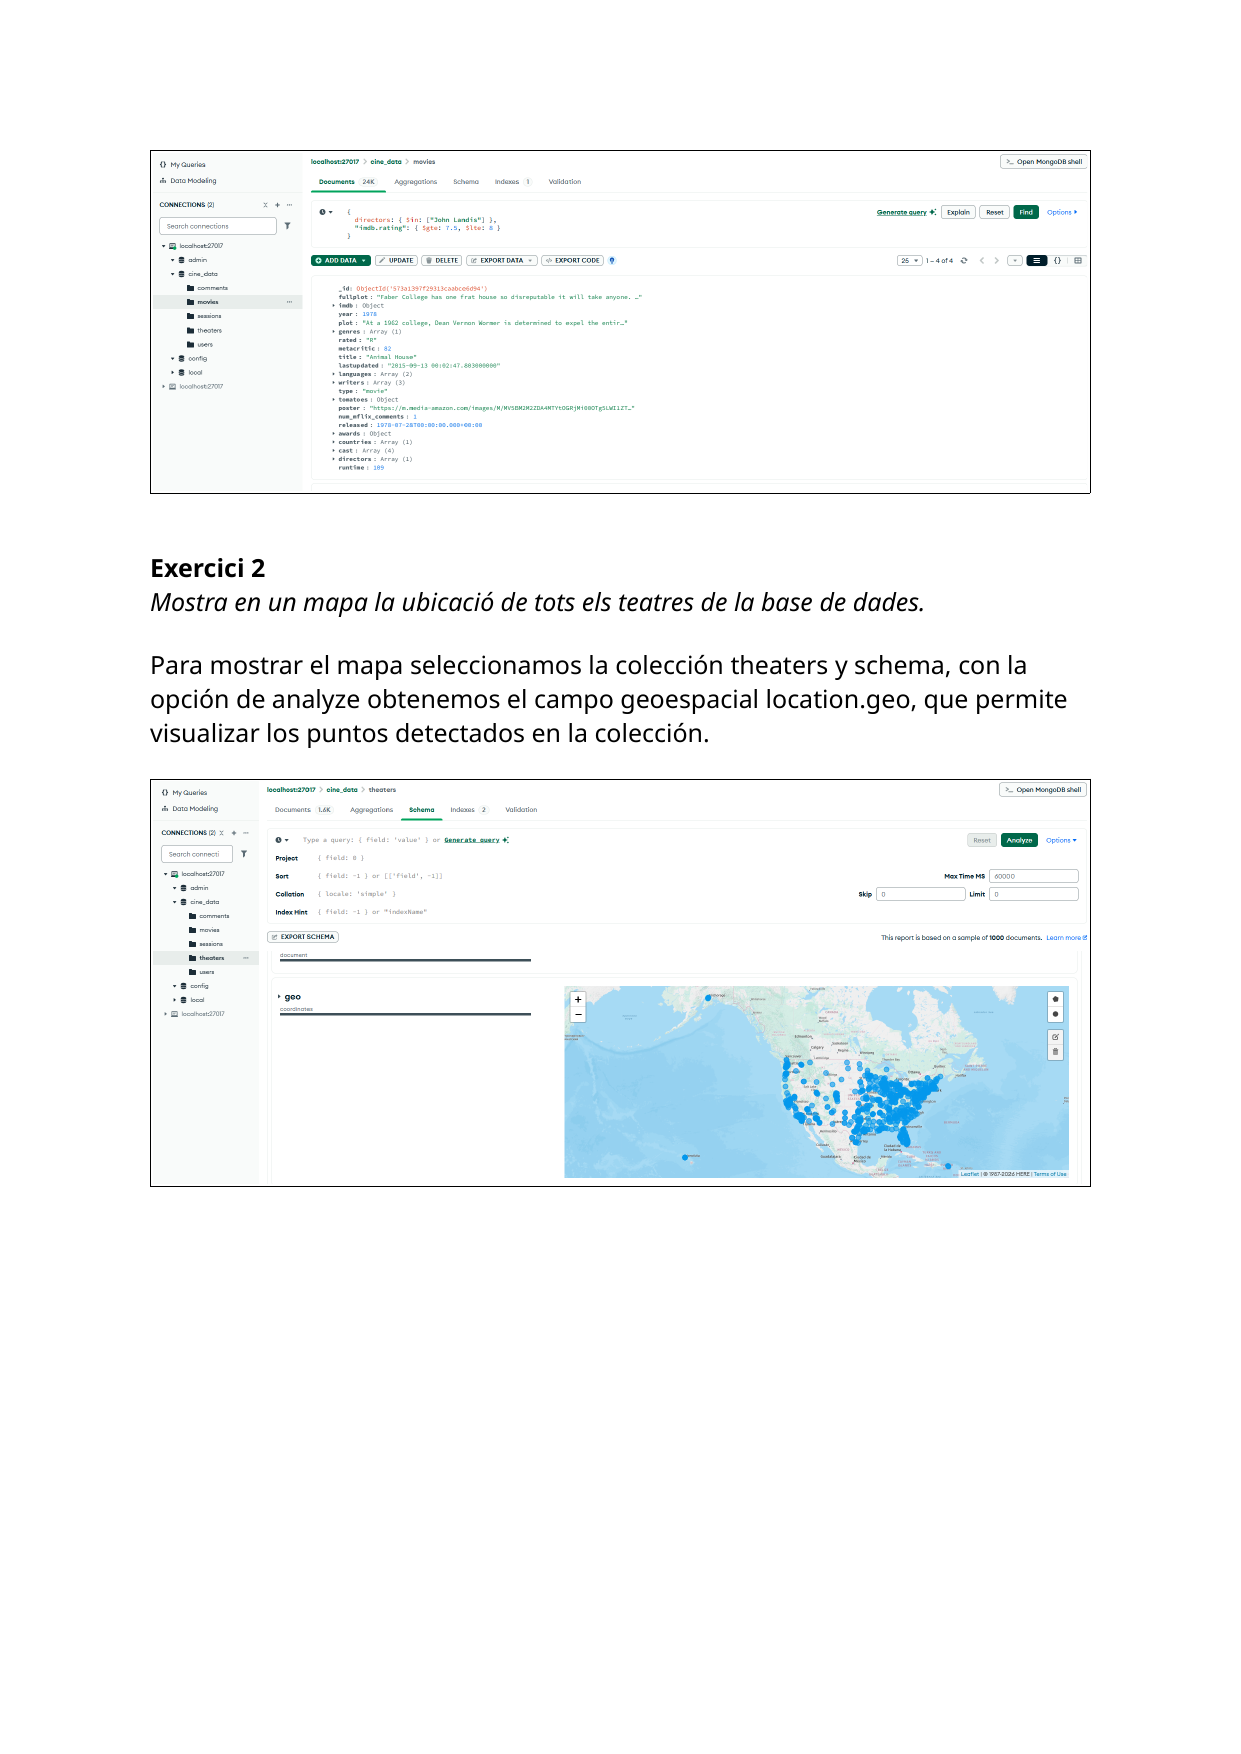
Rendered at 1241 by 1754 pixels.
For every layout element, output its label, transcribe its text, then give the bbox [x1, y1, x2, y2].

text Exercici 2 [150, 551, 1090, 585]
text Para mostrar el mapa seleccionamos la colección theaters y schema, con la opción de analyze obtenemos el campo geoespacial location.geo, que permite visualizar los puntos detectados en la colección. [150, 647, 1090, 750]
picture [153, 153, 1088, 491]
picture [153, 781, 1088, 1184]
text Mostra en un mapa la ubicació de tots els teatres de la base de dades. [150, 585, 1090, 619]
